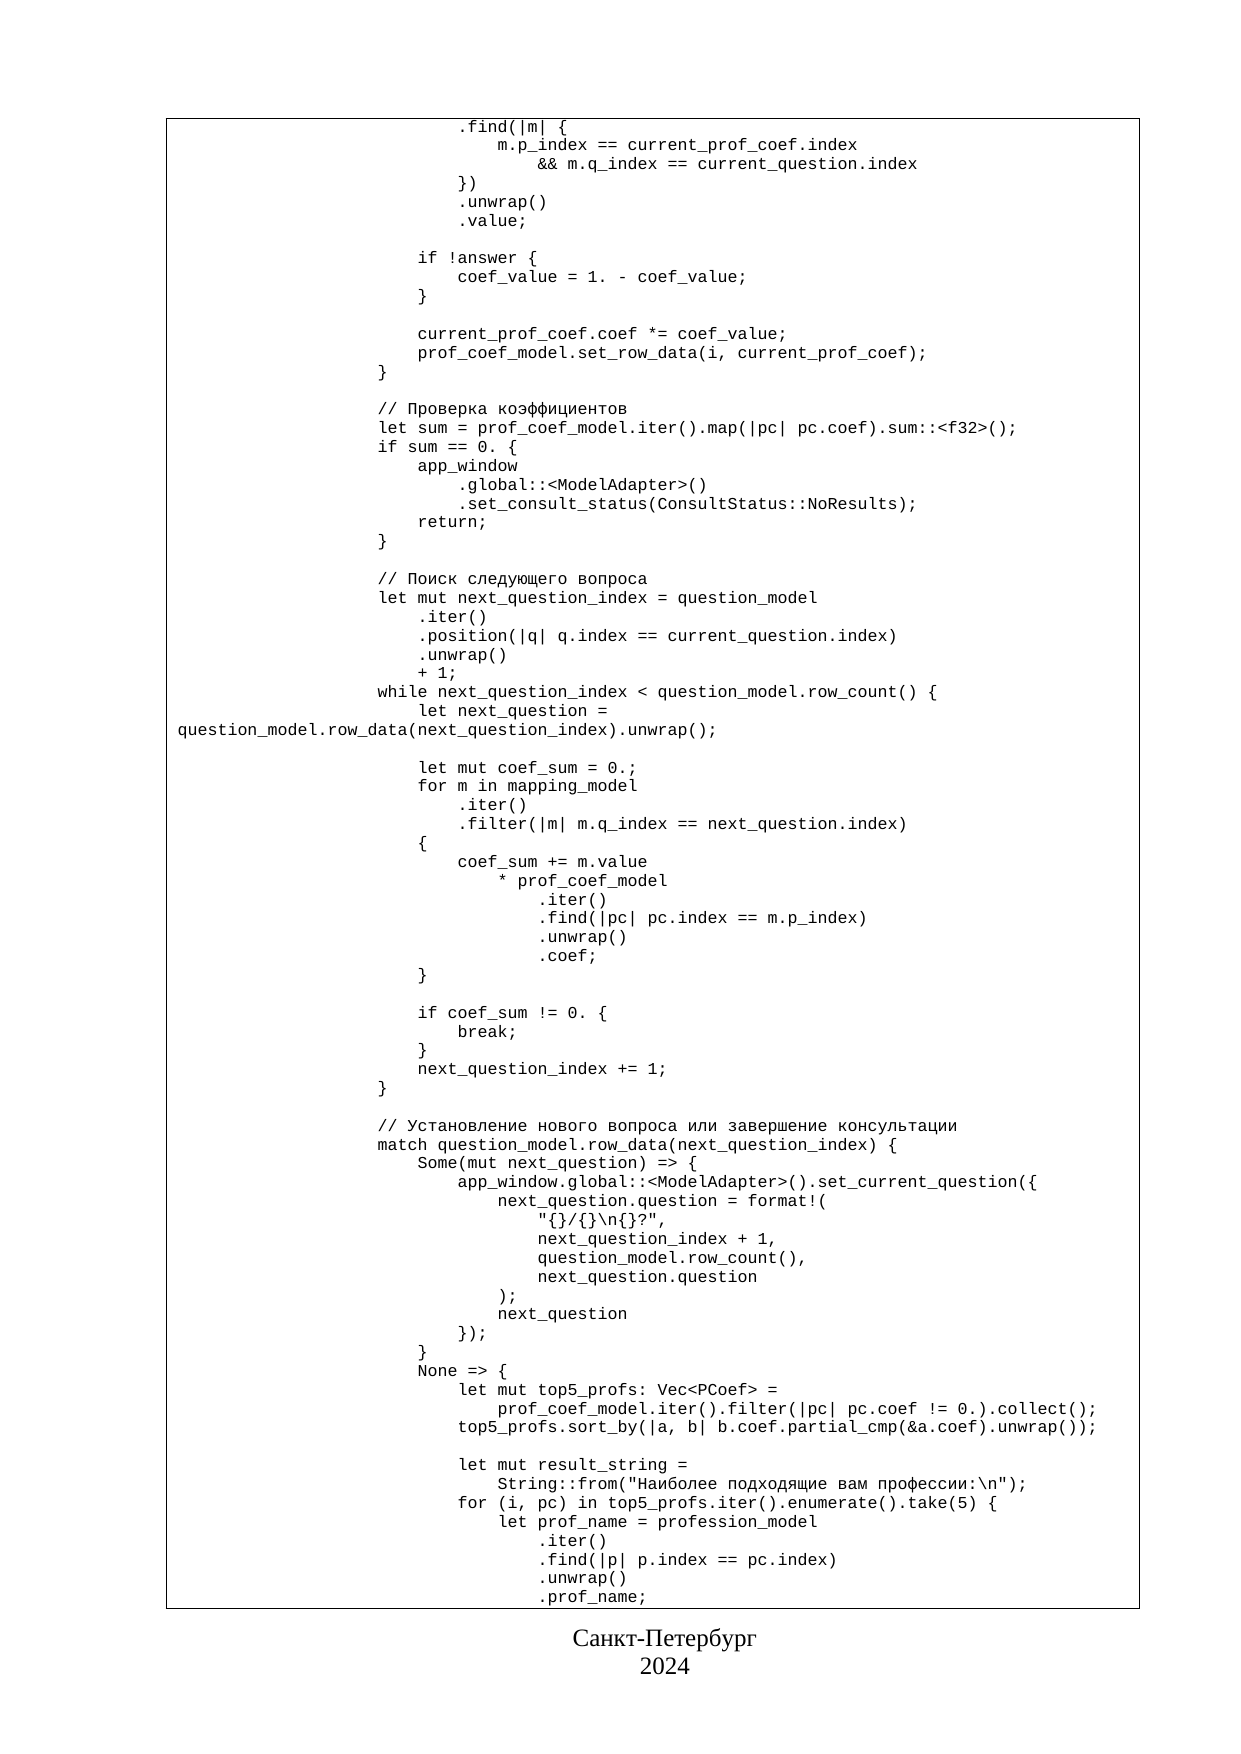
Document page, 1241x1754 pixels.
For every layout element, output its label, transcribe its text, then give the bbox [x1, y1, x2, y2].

table_cell .find(|m| { m.p_index == current_prof_coef.index && m.q_index == current_question.index }) .unwrap() .value; if !answer { coef_value = 1. - coef_value; } current_prof_coef.coef *= coef_value; prof_coef_model.set_row_data(i, current_prof_coef); } // Проверка коэффициентов let sum = prof_coef_model.iter().map(|pc| pc.coef).sum::<f32>(); if sum == 0. { app_window .global::<ModelAdapter>() .set_consult_status(ConsultStatus::NoResults); return; } // Поиск следующего вопроса let mut next_question_index = question_model .iter() .position(|q| q.index == current_question.index) .unwrap() + 1; while next_question_index < question_model.row_count() { let next_question = question_model.row_data(next_question_index).unwrap(); let mut coef_sum = 0.; for m in mapping_model .iter() .filter(|m| m.q_index == next_question.index) { coef_sum += m.value * prof_coef_model .iter() .find(|pc| pc.index == m.p_index) .unwrap() .coef; } if coef_sum != 0. { break; } next_question_index += 1; } // Установление нового вопроса или завершение консультации match question_model.row_data(next_question_index) { Some(mut next_question) => { app_window.global::<ModelAdapter>().set_current_question({ next_question.question = format!( "{}/{}\n{}?", next_question_index + 1, question_model.row_count(), next_question.question ); next_question }); } None => { let mut top5_profs: Vec<PCoef> = prof_coef_model.iter().filter(|pc| pc.coef != 0.).collect(); top5_profs.sort_by(|a, b| b.coef.partial_cmp(&a.coef).unwrap()); let mut result_string = String::from("Наиболее подходящие вам профессии:\n"); for (i, pc) in top5_profs.iter().enumerate().take(5) { let prof_name = profession_model .iter() .find(|p| p.index == pc.index) .unwrap() .prof_name; [167, 119, 1139, 1608]
